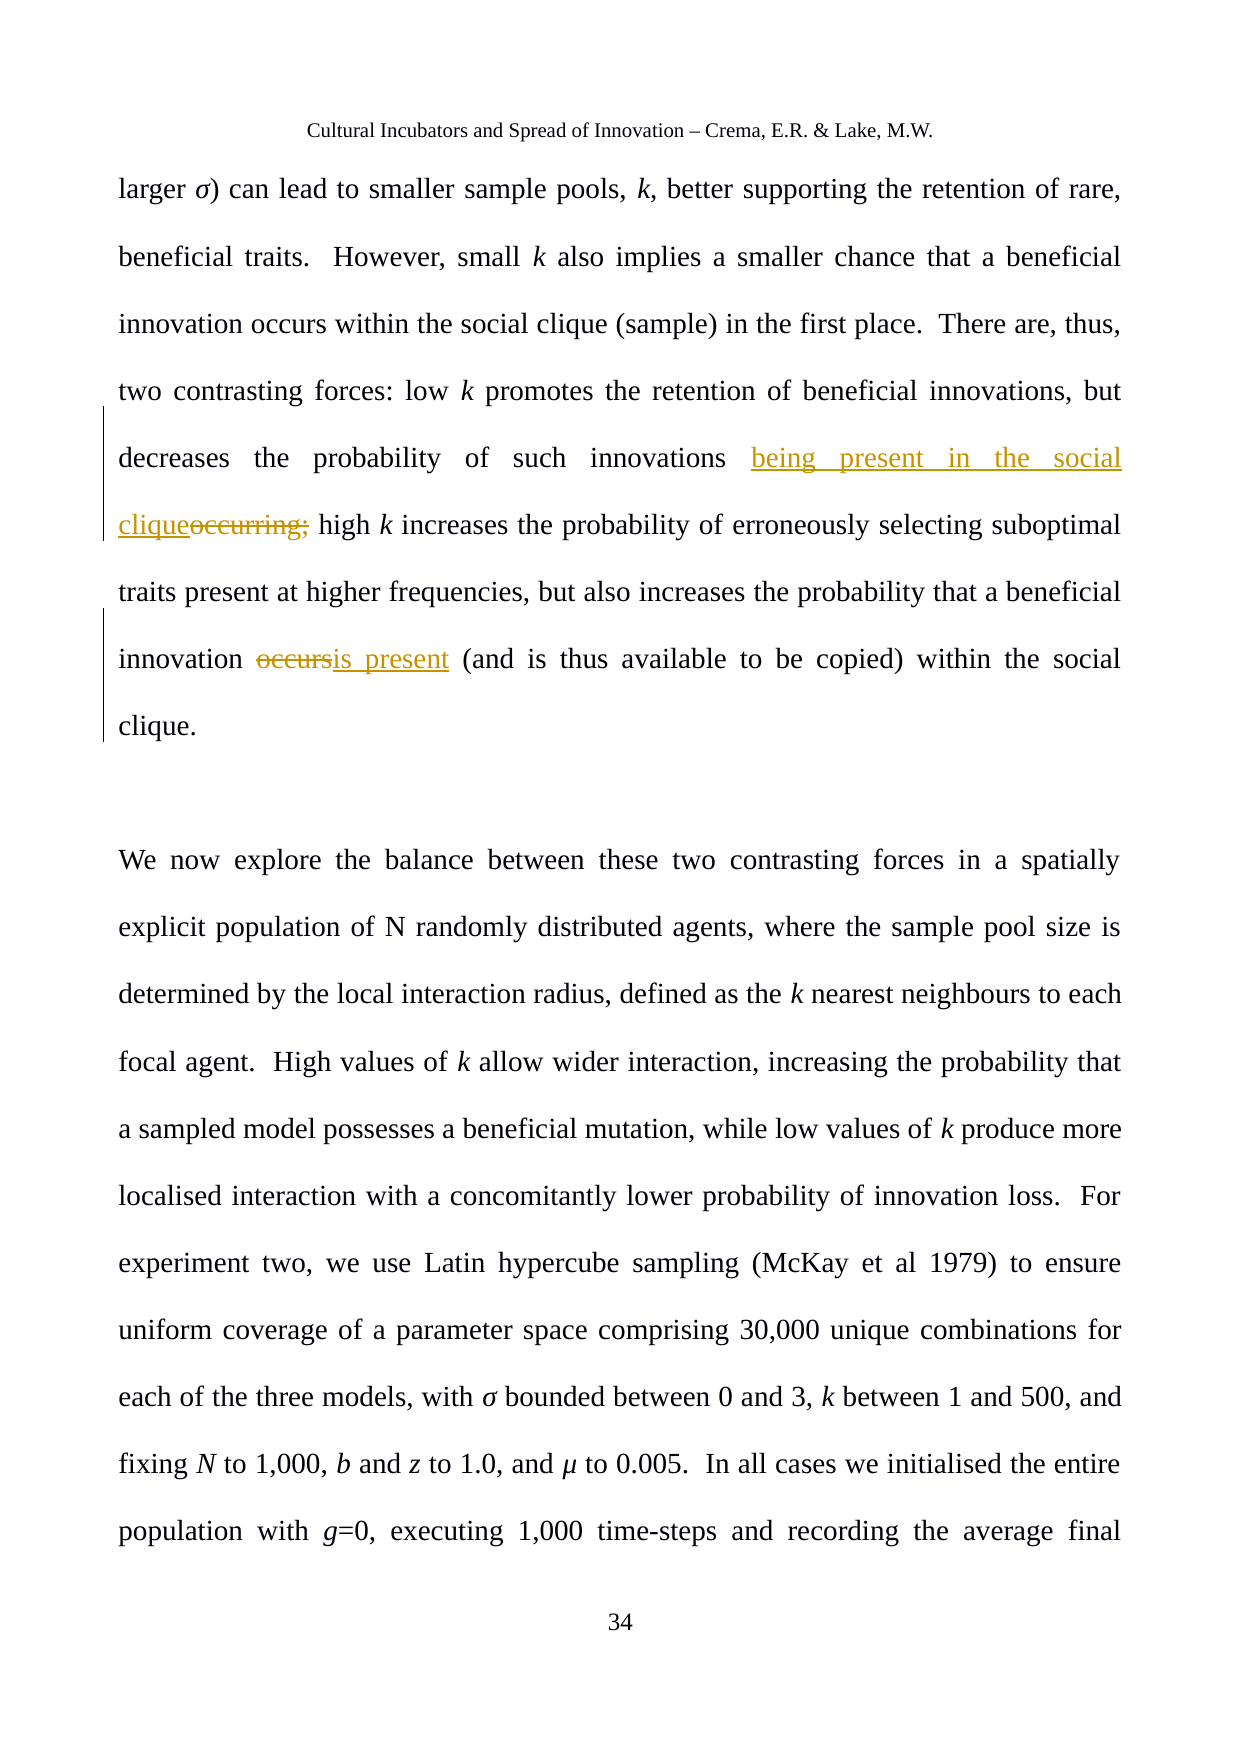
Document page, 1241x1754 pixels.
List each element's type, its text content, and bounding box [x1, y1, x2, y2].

text larger σ) can lead to smaller sample pools, k, better supporting the retention of rare, beneficial traits. However, small k also implies a smaller chance that a beneficial innovation occurs within the social clique (sample) in the first place. There are, thus, two contrasting forces: low k promotes the retention of beneficial innovations, but decreases the probability of such innovations being present in the social clique high k increases the probability of erroneously selecting suboptimal traits present at higher frequencies, but also increases the probability that a beneficial innovation is present (and is thus available to be copied) within the social clique. [118, 172, 1122, 742]
text We now explore the balance between these two contrasting forces in a spatially explicit population of N randomly distributed agents, where the sample pool size is determined by the local interaction radius, defined as the k nearest neighbours to each focal agent. High values of k allow wider interaction, increasing the probability that a sampled model possesses a beneficial mutation, while low values of k produce more localised interaction with a concomitantly lower probability of innovation loss. For experiment two, we use Latin hypercube sampling (McKay et al 1979) to ensure uniform coverage of a parameter space comprising 30,000 unique combinations for each of the three models, with σ bounded between 0 and 3, k between 1 and 500, and fixing N to 1,000, b and z to 1.0, and μ to 0.005. In all cases we initialised the entire population with g=0, executing 1,000 time-steps and recording the average final [118, 842, 1122, 1547]
